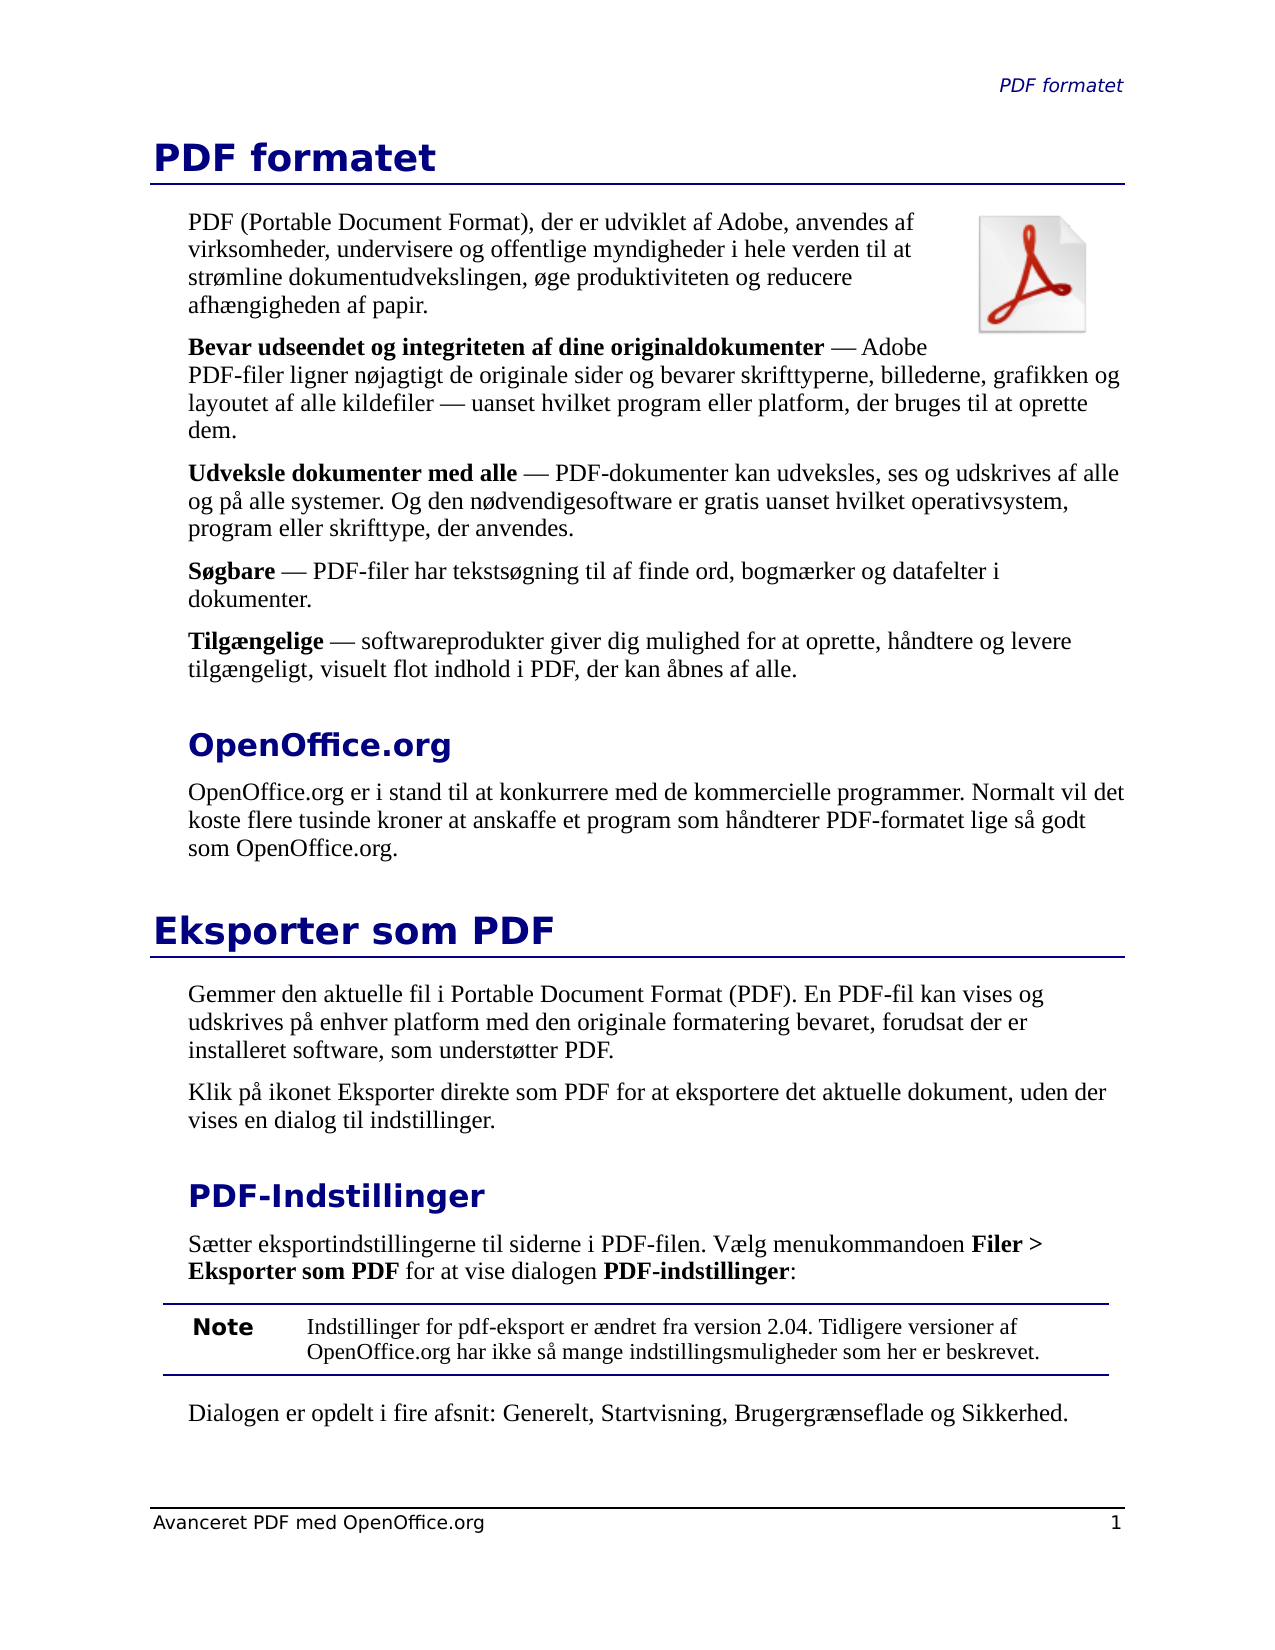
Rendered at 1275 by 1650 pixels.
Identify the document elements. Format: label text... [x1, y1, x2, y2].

text OpenOffice.org er i stand til at konkurrere med de kommercielle programmer. Normalt vil det koste flere tusinde kroner at anskaffe et program som håndterer PDF-formatet lige så godt som OpenOffice.org. [188, 778, 1125, 862]
text Gemmer den aktuelle fil i Portable Document Format (PDF). En PDF-fil kan vises og udskrives på enhver platform med den originale formatering bevaret, forudsat der er installeret software, som understøtter PDF. [188, 980, 1125, 1063]
table_header Indstillinger for pdf-eksport er ændret fra version 2.04. Tidligere versioner af OpenOffice.org har ikke så mange indstillingsmuligheder som her er beskrevet. [283, 1305, 1109, 1374]
text PDF (Portable Document Format), der er udviklet af Adobe, anvendes af virksomheder, undervisere og offentlige myndigheder i hele verden til at strømline dokumentudvekslingen, øge produktiviteten og reducere afhængigheden af papir. [188, 208, 1125, 319]
text Tilgængelige — softwareprodukter giver dig mulighed for at oprette, håndtere og levere tilgængeligt, visuelt flot indhold i PDF, der kan åbnes af alle. [188, 627, 1125, 683]
table_header Note [163, 1305, 283, 1374]
picture [967, 212, 1093, 337]
subtitle OpenOffice.org [188, 727, 1125, 764]
text Dialogen er opdelt i fire afsnit: Generelt, Startvisning, Brugergrænseflade og Sikkerhed. [188, 1399, 1125, 1427]
text Sætter eksportindstillingerne til siderne i PDF-filen. Vælg menukommandoen Filer > Eksporter som PDF for at vise dialogen PDF-indstillinger: [188, 1230, 1125, 1285]
subtitle PDF-Indstillinger [188, 1179, 1125, 1215]
subtitle PDF formatet [150, 134, 1125, 183]
text Bevar udseendet og integriteten af dine originaldokumenter — Adobe PDF-filer ligner nøjagtigt de originale sider og bevarer skrifttyperne, billederne, grafikken og layoutet af alle kildefiler — uanset hvilket program eller platform, der bruges til at oprette dem. [188, 333, 1125, 444]
text Søgbare — PDF-filer har tekstsøgning til af finde ord, bogmærker og datafelter i dokumenter. [188, 557, 1125, 612]
text Udveksle dokumenter med alle — PDF-dokumenter kan udveksles, ses og udskrives af alle og på alle systemer. Og den nødvendigesoftware er gratis uanset hvilket operativsystem, program eller skrifttype, der anvendes. [188, 459, 1125, 542]
text Klik på ikonet Eksporter direkte som PDF for at eksportere det aktuelle dokument, uden der vises en dialog til indstillinger. [188, 1078, 1125, 1134]
subtitle Eksporter som PDF [150, 907, 1125, 956]
